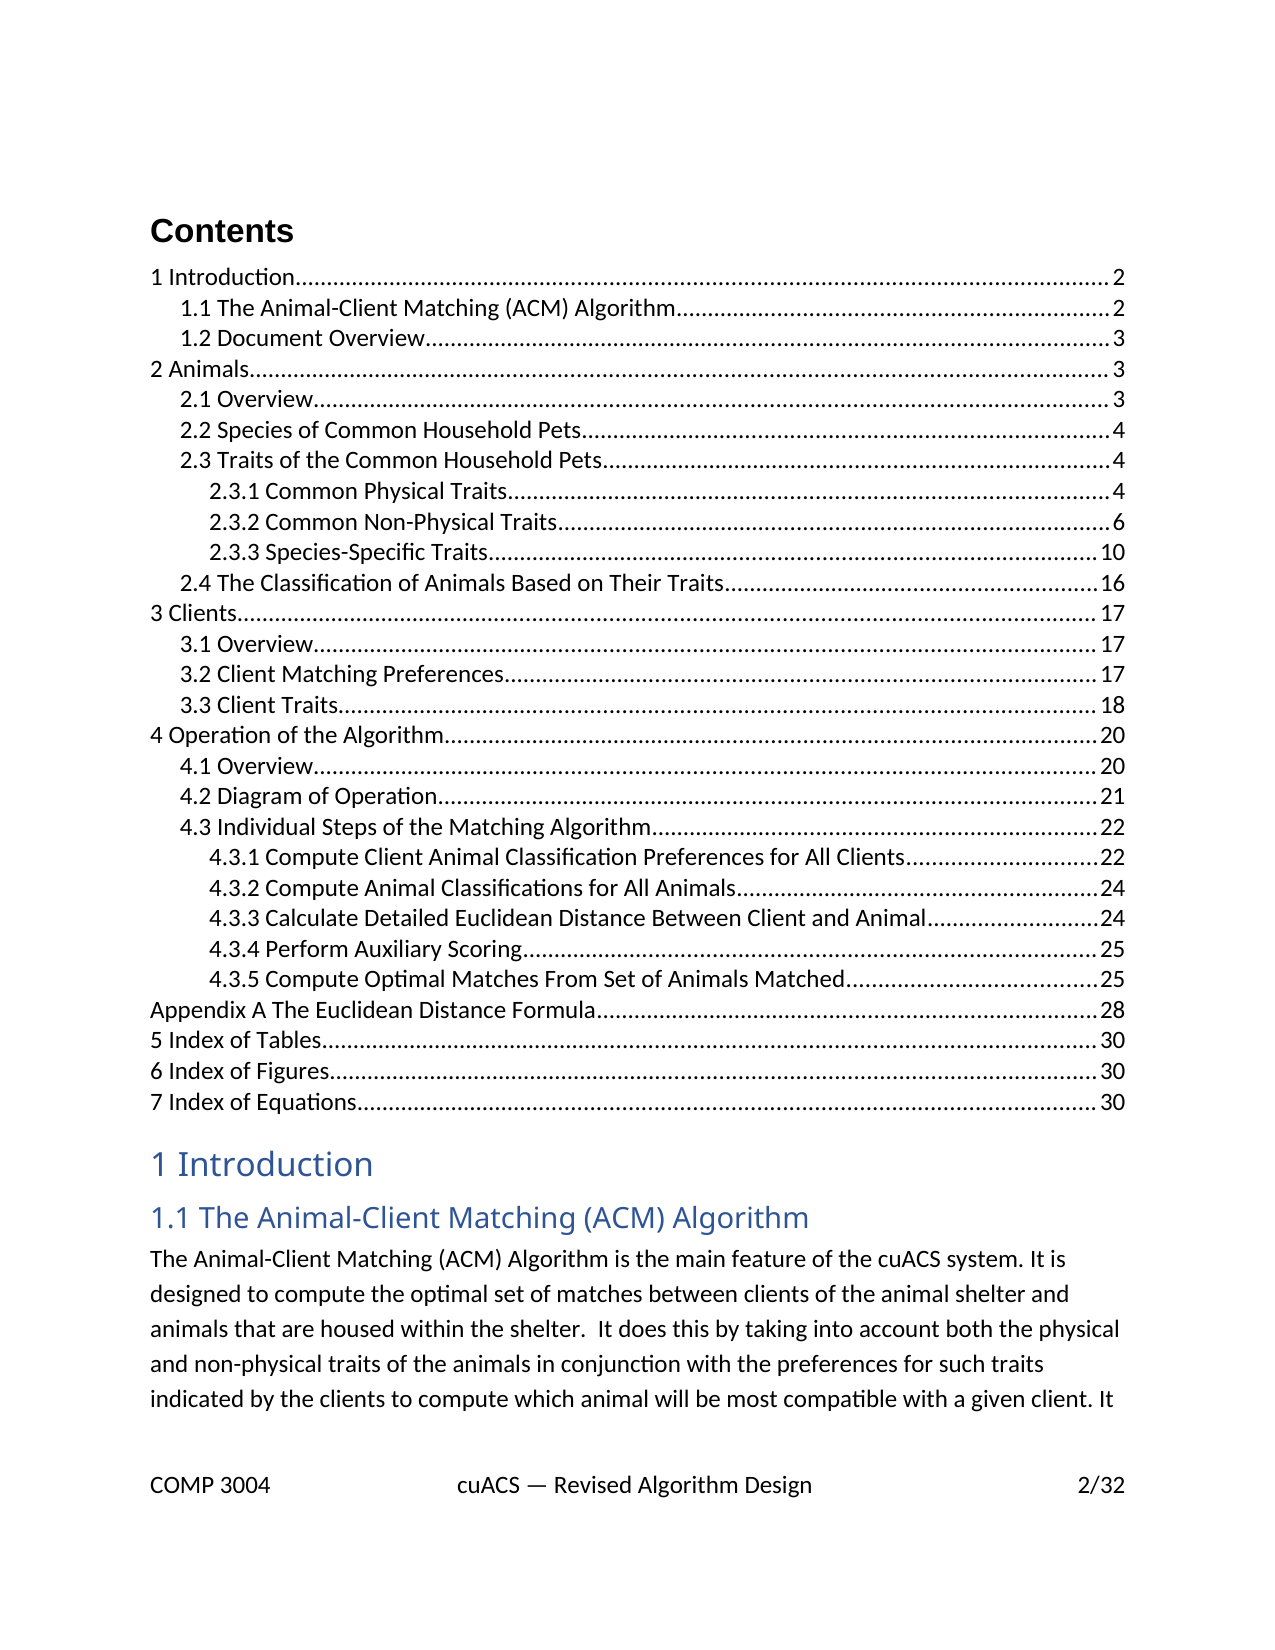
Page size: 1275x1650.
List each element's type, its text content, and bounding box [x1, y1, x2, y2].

text 3.1 Overview 17 [179, 628, 1125, 658]
text 3.2 Client Matching Preferences 17 [179, 658, 1125, 689]
text 4.2 Diagram of Operation 21 [179, 780, 1125, 811]
text 2.2 Species of Common Household Pets 4 [179, 414, 1125, 445]
text 1.2 Document Overview 3 [179, 323, 1125, 353]
text 1 Introduction 2 [150, 262, 1125, 292]
subtitle Contents [150, 211, 1125, 249]
subtitle 1.1 The Animal-Client Matching (ACM) Algorithm [150, 1197, 1125, 1237]
text 4.3.1 Compute Client Animal Classification Preferences for All Clients 22 [209, 841, 1125, 872]
text 4.3.3 Calculate Detailed Euclidean Distance Between Client and Animal 24 [209, 902, 1125, 933]
text 7 Index of Equations 30 [150, 1086, 1125, 1116]
text 4.3.4 Perform Auxiliary Scoring 25 [209, 933, 1125, 963]
subtitle 1 Introduction [150, 1141, 1125, 1187]
text 2.3.2 Common Non-Physical Traits 6 [209, 506, 1125, 536]
text 5 Index of Tables 30 [150, 1024, 1125, 1055]
text 1.1 The Animal-Client Matching (ACM) Algorithm 2 [179, 292, 1125, 323]
text 2.4 The Classification of Animals Based on Their Traits 16 [179, 567, 1125, 597]
text 4 Operation of the Algorithm 20 [150, 719, 1125, 750]
text 4.3.2 Compute Animal Classifications for All Animals 24 [209, 872, 1125, 902]
text 2.3 Traits of the Common Household Pets 4 [179, 445, 1125, 475]
text 4.3.5 Compute Optimal Matches From Set of Animals Matched 25 [209, 963, 1125, 994]
text 6 Index of Figures 30 [150, 1055, 1125, 1086]
text 3 Clients 17 [150, 597, 1125, 628]
text Appendix A The Euclidean Distance Formula 28 [150, 994, 1125, 1024]
text 4.3 Individual Steps of the Matching Algorithm 22 [179, 811, 1125, 841]
text 2.1 Overview 3 [179, 384, 1125, 414]
text The Animal-Client Matching (ACM) Algorithm is the main feature of the cuACS system. It is designed to compute the optimal set of matches between clients of the animal shelter and animals that are housed within the shelter. It does this by taking into account both the physical and non-physical traits of the animals in conjunction with the preferences for such traits indicated by the clients to compute which animal will be most compatible with a given client. It [150, 1243, 1125, 1414]
text 2.3.3 Species-Specific Traits 10 [209, 536, 1125, 567]
text 4.1 Overview 20 [179, 750, 1125, 780]
text 3.3 Client Traits 18 [179, 689, 1125, 719]
text 2.3.1 Common Physical Traits 4 [209, 475, 1125, 506]
text 2 Animals 3 [150, 353, 1125, 384]
